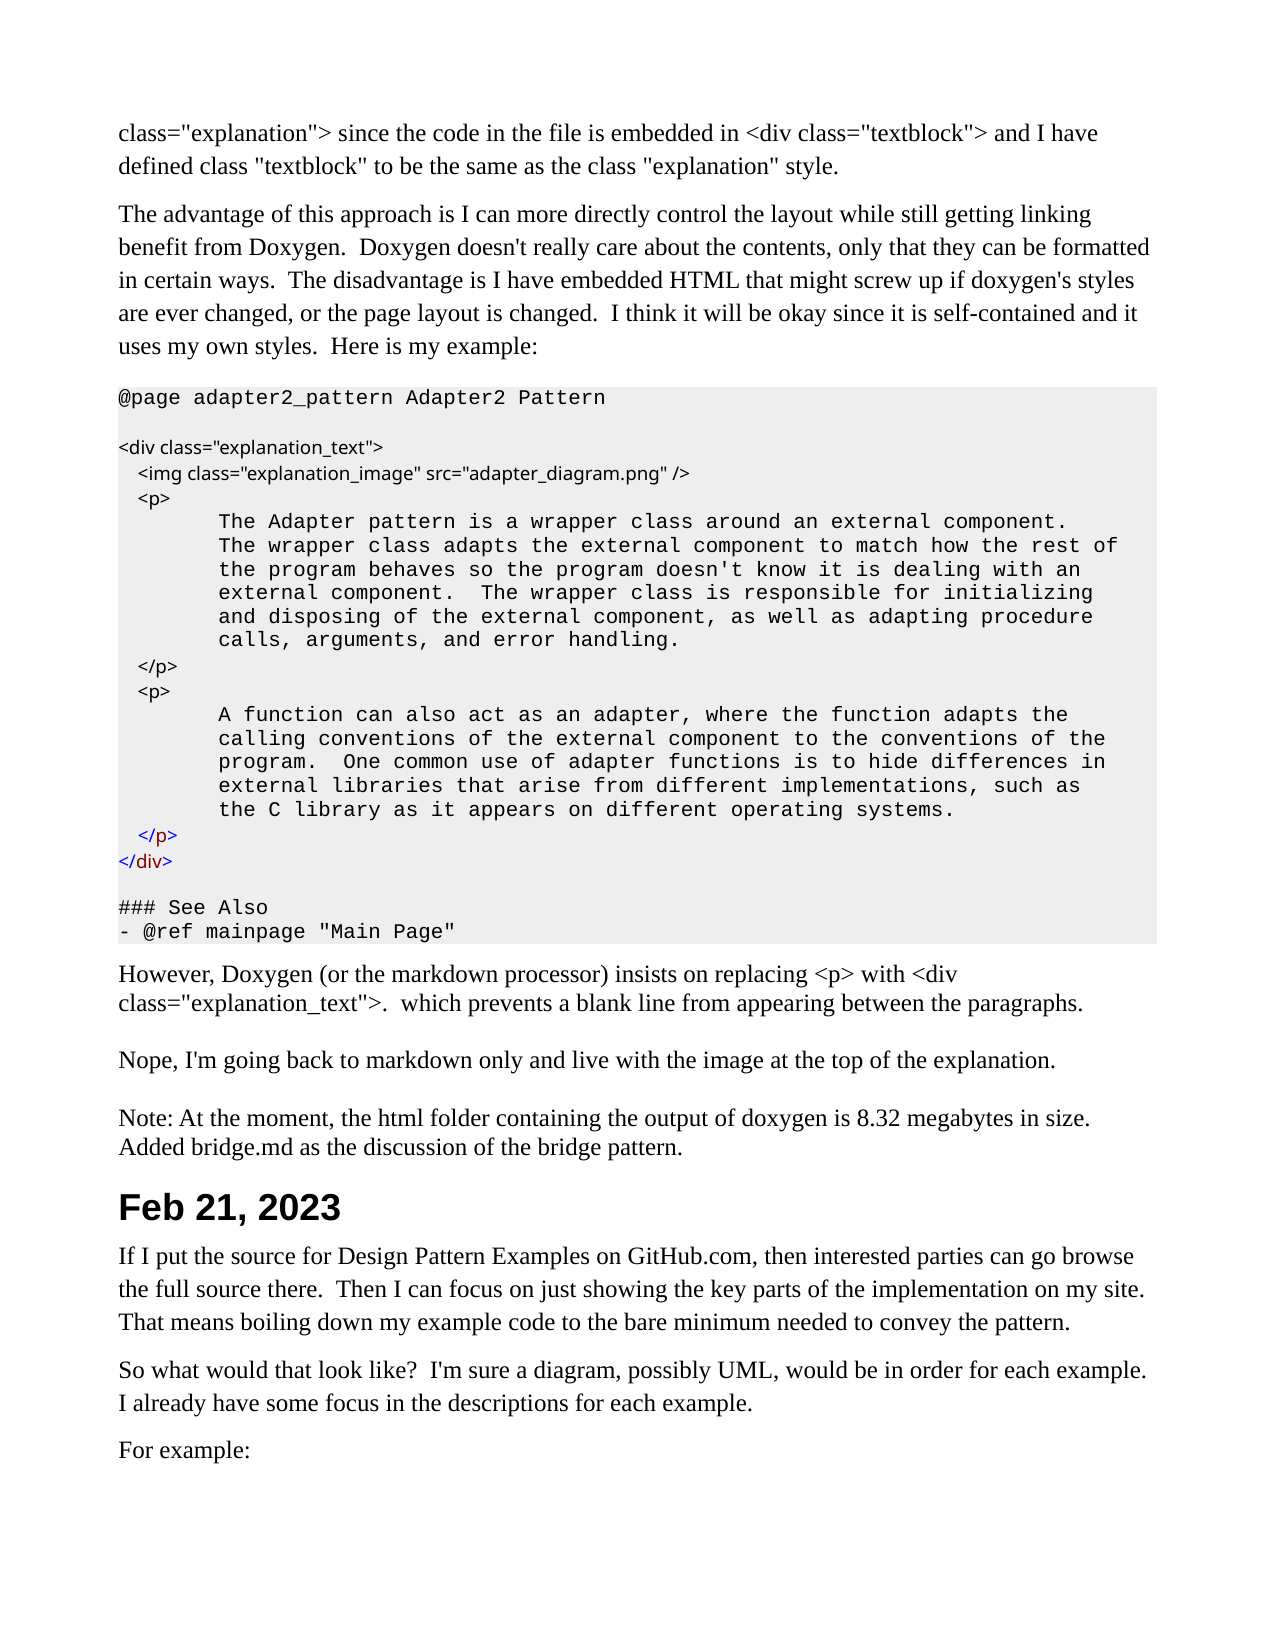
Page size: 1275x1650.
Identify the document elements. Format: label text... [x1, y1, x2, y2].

text external libraries that arise from different implementations, such as [118, 775, 1157, 799]
text For example: [118, 1436, 1157, 1464]
text The wrapper class adapts the external component to match how the rest of [118, 535, 1157, 558]
text Added bridge.md as the discussion of the bridge pattern. [118, 1132, 1157, 1161]
text the program behaves so the program doesn't know it is dealing with an [118, 558, 1157, 582]
text A function can also act as an adapter, where the function adapts the [118, 704, 1157, 728]
text <p> [118, 486, 1157, 511]
text However, Doxygen (or the markdown processor) insists on replacing <p> with <div class="explanation_text">. which prevents a blank line from appearing between the paragraphs. [118, 959, 1157, 1017]
text calls, arguments, and error handling. [118, 629, 1157, 653]
text <div class="explanation_text"> [118, 435, 1157, 460]
text ### See Also [118, 897, 1157, 921]
text program. One common use of adapter functions is to hide differences in [118, 751, 1157, 775]
text <p> [118, 679, 1157, 704]
text </p> [118, 822, 1157, 848]
text @page adapter2_pattern Adapter2 Pattern [118, 387, 1157, 411]
text - @ref mainpage "Main Page" [118, 921, 1157, 944]
text the C library as it appears on different operating systems. [118, 799, 1157, 822]
text The Adapter pattern is a wrapper class around an external component. [118, 511, 1157, 535]
text Nope, I'm going back to markdown only and live with the image at the top of the explanation. [118, 1046, 1157, 1074]
text <img class="explanation_image" src="adapter_diagram.png" /> [118, 460, 1157, 486]
text and disposing of the external component, as well as adapting procedure [118, 606, 1157, 629]
subtitle Feb 21, 2023 [118, 1186, 1157, 1229]
text The advantage of this approach is I can more directly control the layout while still getting linking benefit from Doxygen. Doxygen doesn't really care about the contents, only that they can be formatted in certain ways. The disadvantage is I have embedded HTML that might screw up if doxygen's styles are ever changed, or the page layout is changed. I think it will be okay since it is self-contained and it uses my own styles. Here is my example: [118, 199, 1157, 359]
text calling conventions of the external component to the conventions of the [118, 728, 1157, 751]
text Note: At the moment, the html folder containing the output of doxygen is 8.32 megabytes in size. [118, 1103, 1157, 1132]
text So what would that look like? I'm sure a diagram, possibly UML, would be in order for each example. I already have some focus in the descriptions for each example. [118, 1355, 1157, 1417]
text </p> [118, 653, 1157, 679]
text external component. The wrapper class is responsible for initializing [118, 582, 1157, 606]
text </div> [118, 848, 1157, 873]
text class="explanation"> since the code in the file is embedded in <div class="textblock"> and I have defined class "textblock" to be the same as the class "explanation" style. [118, 118, 1157, 180]
text If I put the source for Design Pattern Examples on GitHub.com, then interested parties can go browse the full source there. Then I can focus on just showing the key parts of the implementation on my site. That means boiling down my example code to the bare minimum needed to convey the pattern. [118, 1241, 1157, 1336]
